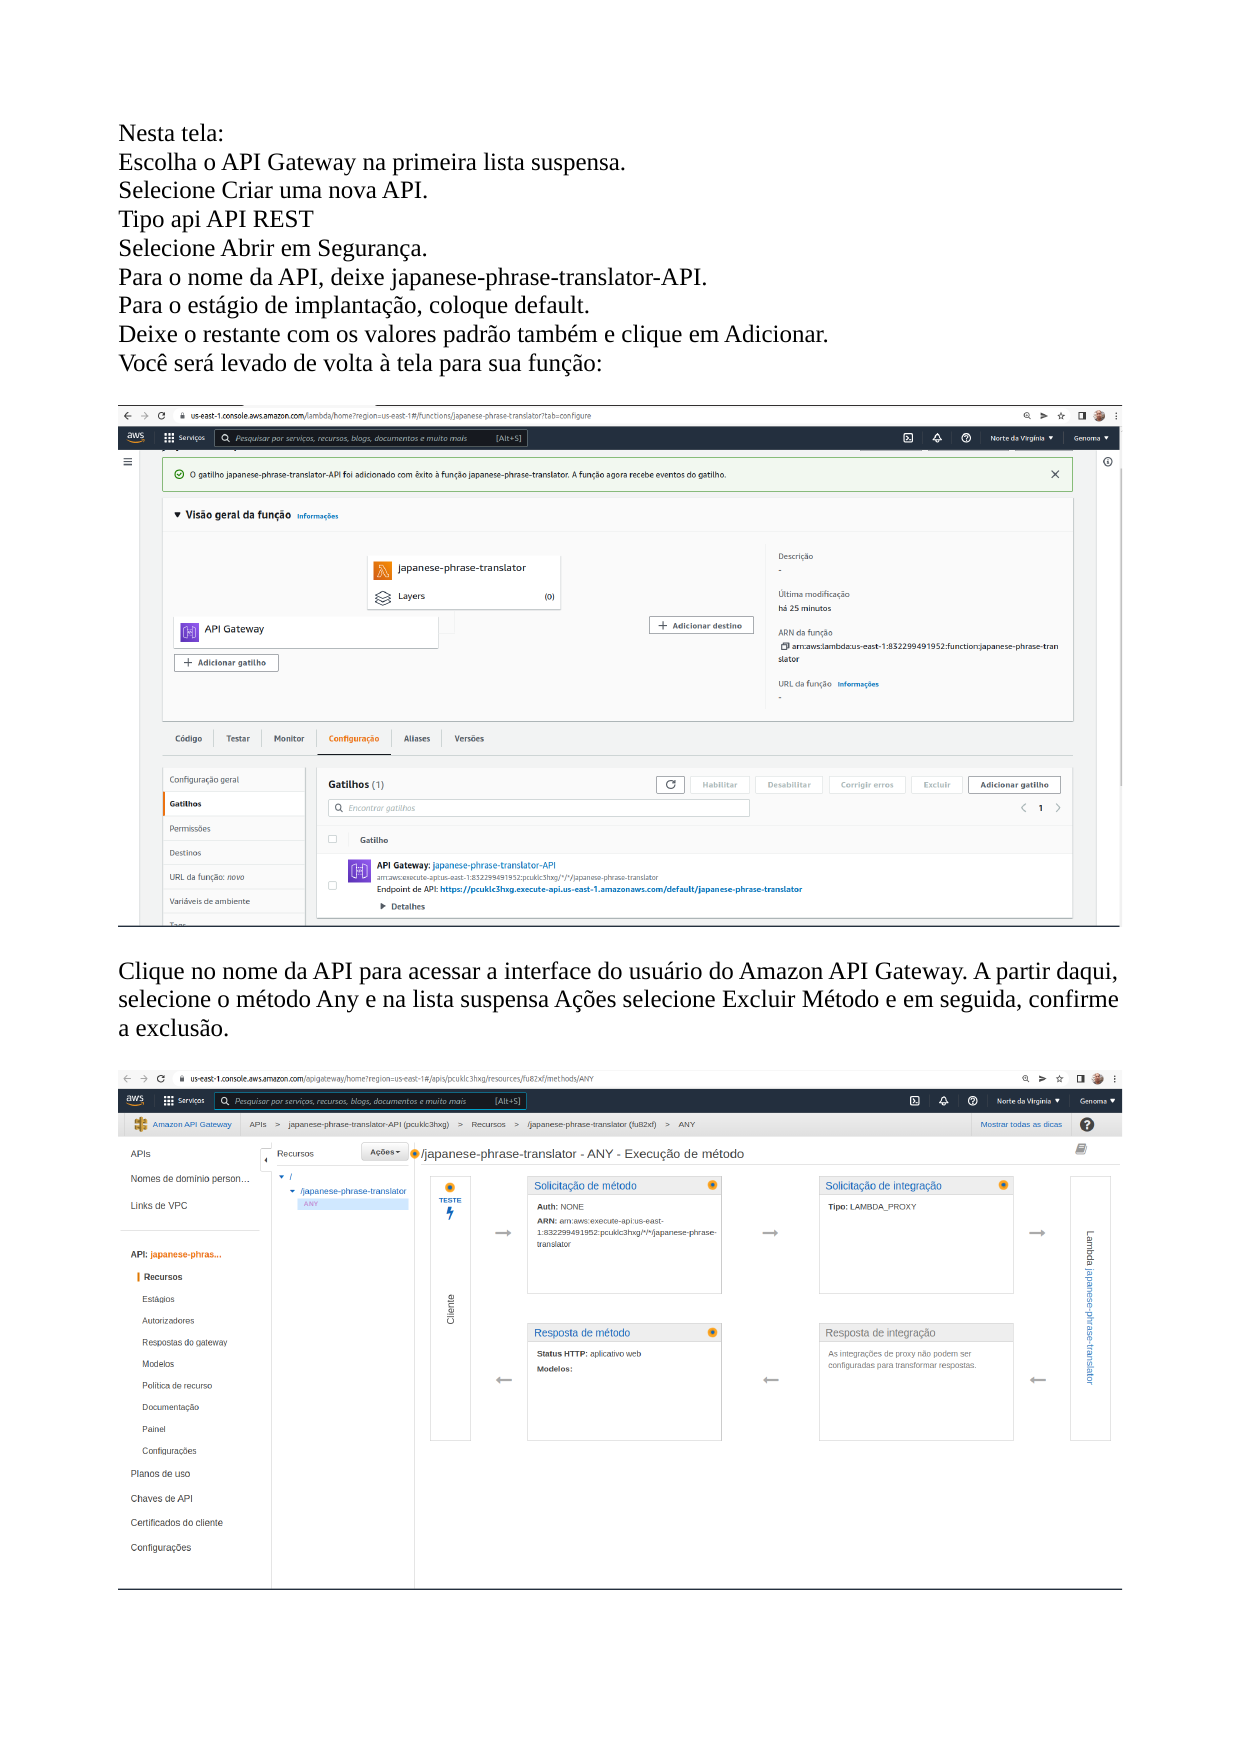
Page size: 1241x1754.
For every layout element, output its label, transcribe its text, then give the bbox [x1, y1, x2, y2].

text Selecione Abrir em Segurança. [118, 233, 1122, 262]
text Tipo api API REST [118, 204, 1122, 233]
text Selecione Criar uma nova API. [118, 176, 1122, 204]
text Clique no nome da API para acessar a interface do usuário do Amazon API Gateway. A partir daqui, selecione o método Any e na lista suspensa Ações selecione Excluir Método e em seguida, confirme a exclusão. [118, 956, 1122, 1042]
text Escolha o API Gateway na primeira lista suspensa. [118, 147, 1122, 176]
text Você será levado de volta à tela para sua função: [118, 348, 1122, 377]
picture [118, 405, 1123, 927]
text Para o estágio de implantação, coloque default. [118, 291, 1122, 319]
text Nesta tela: [118, 118, 1122, 147]
picture [118, 1070, 1123, 1590]
text Deixe o restante com os valores padrão também e clique em Adicionar. [118, 319, 1122, 348]
text Para o nome da API, deixe japanese-phrase-translator-API. [118, 262, 1122, 291]
